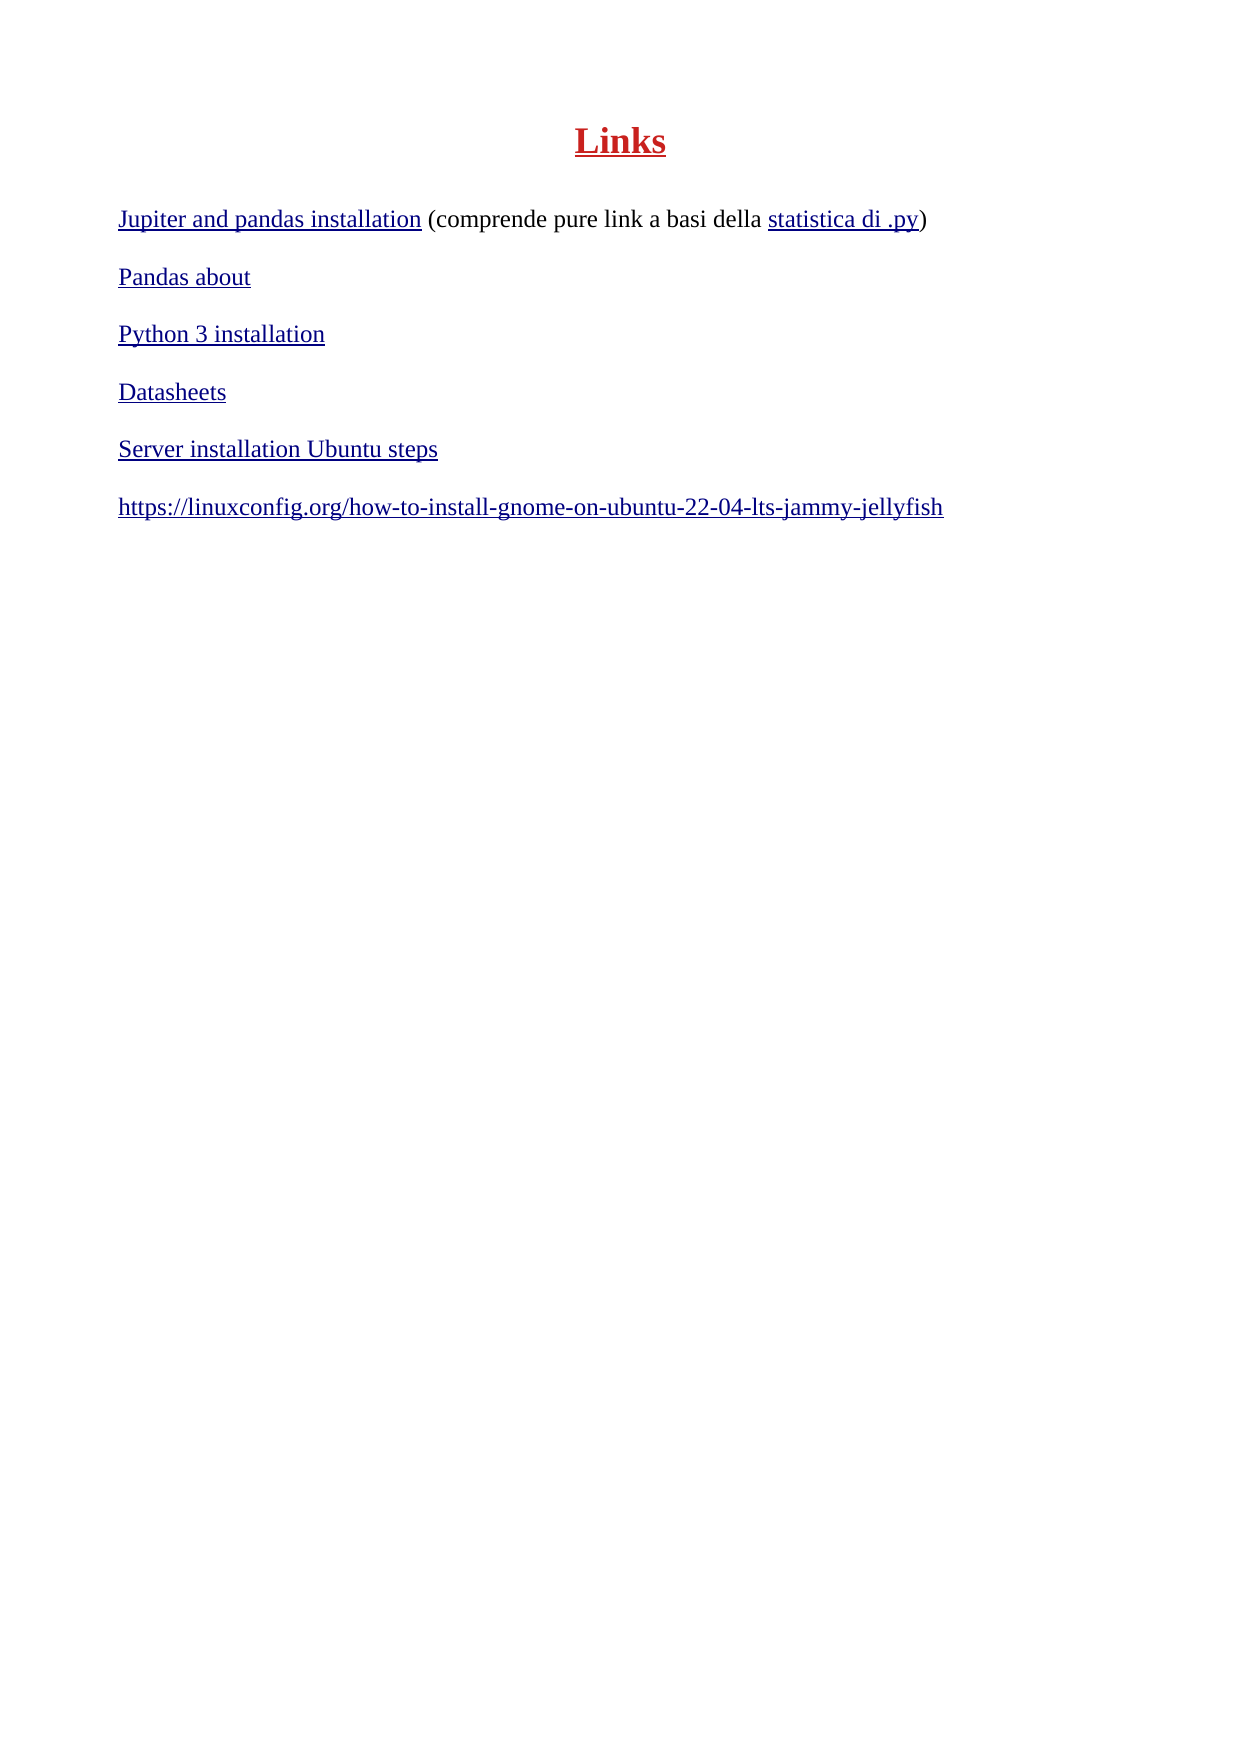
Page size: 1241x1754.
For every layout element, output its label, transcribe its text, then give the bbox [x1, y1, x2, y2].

text https://linuxconfig.org/how-to-install-gnome-on-ubuntu-22-04-lts-jammy-jellyfish [118, 492, 1122, 521]
text Links [118, 118, 1122, 161]
text Datasheets [118, 377, 1122, 406]
text Jupiter and pandas installation (comprende pure link a basi della statistica di .py) [118, 204, 1122, 233]
text Pandas about [118, 262, 1122, 291]
text Server installation Ubuntu steps [118, 434, 1122, 463]
text Python 3 installation [118, 319, 1122, 348]
